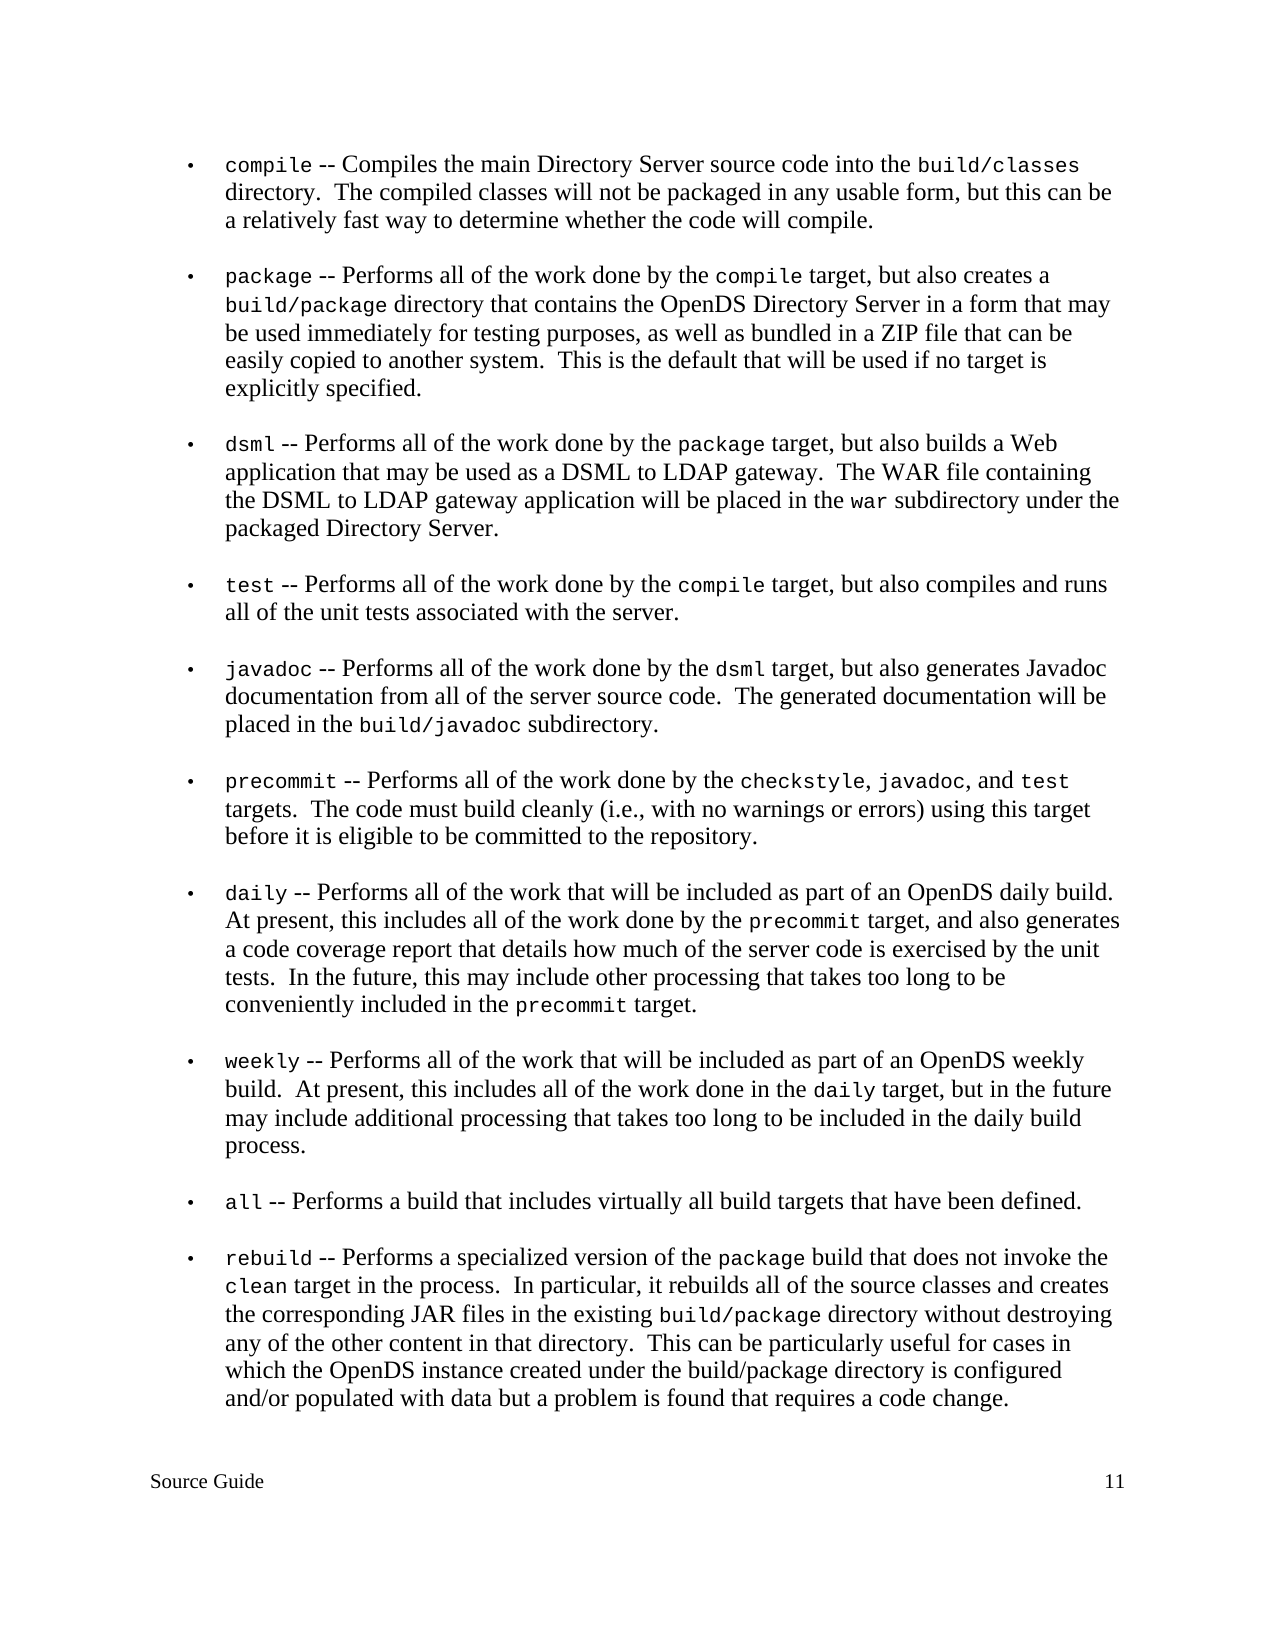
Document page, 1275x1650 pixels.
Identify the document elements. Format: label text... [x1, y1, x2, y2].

list javadoc -- Performs all of the work done by the dsml target, but also generates Javadoc documentation from all of the server source code. The generated documentation will be placed in the build/javadoc subdirectory. [187, 654, 1125, 738]
list test -- Performs all of the work done by the compile target, but also compiles and runs all of the unit tests associated with the server. [187, 570, 1125, 626]
list precommit -- Performs all of the work done by the checkstyle, javadoc, and test targets. The code must build cleanly (i.e., with no warnings or errors) using this target before it is eligible to be committed to the repository. [187, 766, 1125, 850]
list weekly -- Performs all of the work that will be included as part of an OpenDS weekly build. At present, this includes all of the work done in the daily target, but in the future may include additional processing that takes too long to be included in the daily build process. [187, 1047, 1125, 1159]
list dsml -- Performs all of the work done by the package target, but also builds a Web application that may be used as a DSML to LDAP gateway. The WAR file containing the DSML to LDAP gateway application will be placed in the war subdirectory under the packaged Directory Server. [187, 429, 1125, 542]
list all -- Performs a build that includes virtually all build targets that have been defined. [187, 1187, 1125, 1215]
list rebuild -- Performs a specialized version of the package build that does not invoke the clean target in the process. In particular, it rebuilds all of the source classes and creates the corresponding JAR files in the existing build/package directory without destroying any of the other content in that directory. This can be particularly useful for cases in which the OpenDS instance created under the build/package directory is configured and/or populated with data but a problem is found that requires a code change. [187, 1243, 1125, 1412]
list daily -- Performs all of the work that will be included as part of an OpenDS daily build. At present, this includes all of the work done by the precommit target, and also generates a code coverage report that details how much of the server code is exercised by the unit tests. In the future, this may include other processing that takes too long to be conveniently included in the precommit target. [187, 878, 1125, 1019]
list compile -- Compiles the main Directory Server source code into the build/classes directory. The compiled classes will not be packaged in any usable form, but this can be a relatively fast way to determine whether the code will compile. [187, 150, 1125, 234]
list package -- Performs all of the work done by the compile target, but also creates a build/package directory that contains the OpenDS Directory Server in a form that may be used immediately for testing purposes, as well as bundled in a ZIP file that can be easily copied to another system. This is the default that will be used if no target is explicitly specified. [187, 262, 1125, 402]
